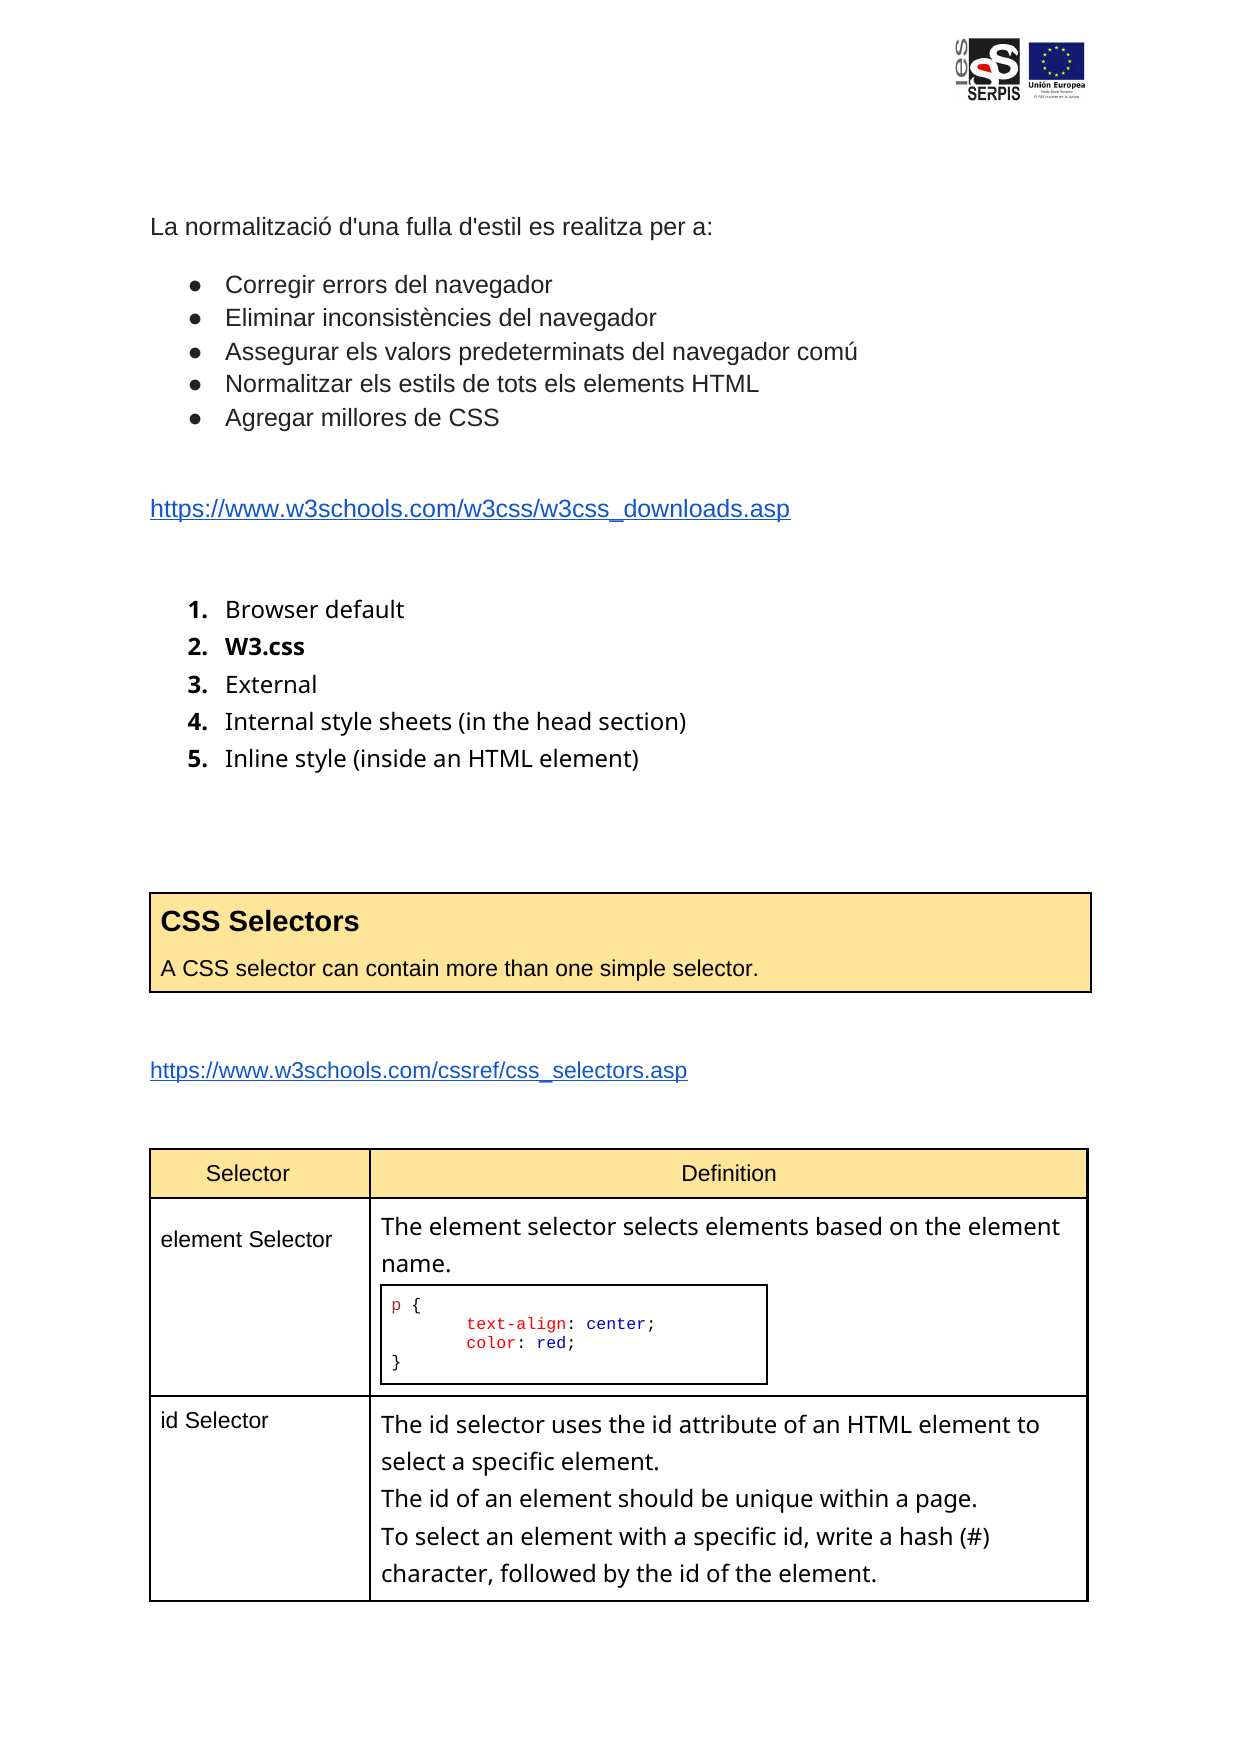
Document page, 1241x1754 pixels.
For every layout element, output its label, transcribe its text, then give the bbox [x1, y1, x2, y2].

list Eliminar inconsistències del navegador [187, 303, 1090, 332]
list W3.css [187, 630, 1090, 663]
table_cell The element selector selects elements based on the element name. [371, 1199, 1086, 1395]
text https://www.w3schools.com/cssref/css_selectors.asp [150, 1057, 1090, 1083]
table_header Selector [151, 1150, 369, 1197]
list Assegurar els valors predeterminats del navegador comú [187, 336, 1090, 365]
text La normalització d'una fulla d'estil es realitza per a: [150, 212, 1090, 241]
list Browser default [187, 593, 1090, 625]
list Corregir errors del navegador [187, 270, 1090, 299]
list Normalitzar els estils de tots els elements HTML [187, 369, 1090, 398]
list Agregar millores de CSS [187, 402, 1090, 431]
list Internal style sheets (in the head section) [187, 705, 1090, 737]
picture [950, 34, 1090, 103]
table_cell id Selector [151, 1397, 369, 1600]
table_header CSS Selectors A CSS selector can contain more than one simple selector. [151, 894, 1090, 991]
text https://www.w3schools.com/w3css/w3css_downloads.asp [150, 493, 1090, 522]
table_cell element Selector [151, 1199, 369, 1395]
list External [187, 667, 1090, 700]
table_cell The id selector uses the id attribute of an HTML element to select a specific element. The id of an element should be unique within a page. To select an element with a specific id, write a hash (#) character, followed by the id of the element. [371, 1397, 1086, 1600]
table_header Definition [371, 1150, 1086, 1197]
list Inline style (inside an HTML element) [187, 742, 1090, 775]
table_header p { text-align: center; color: red; } [382, 1286, 766, 1382]
